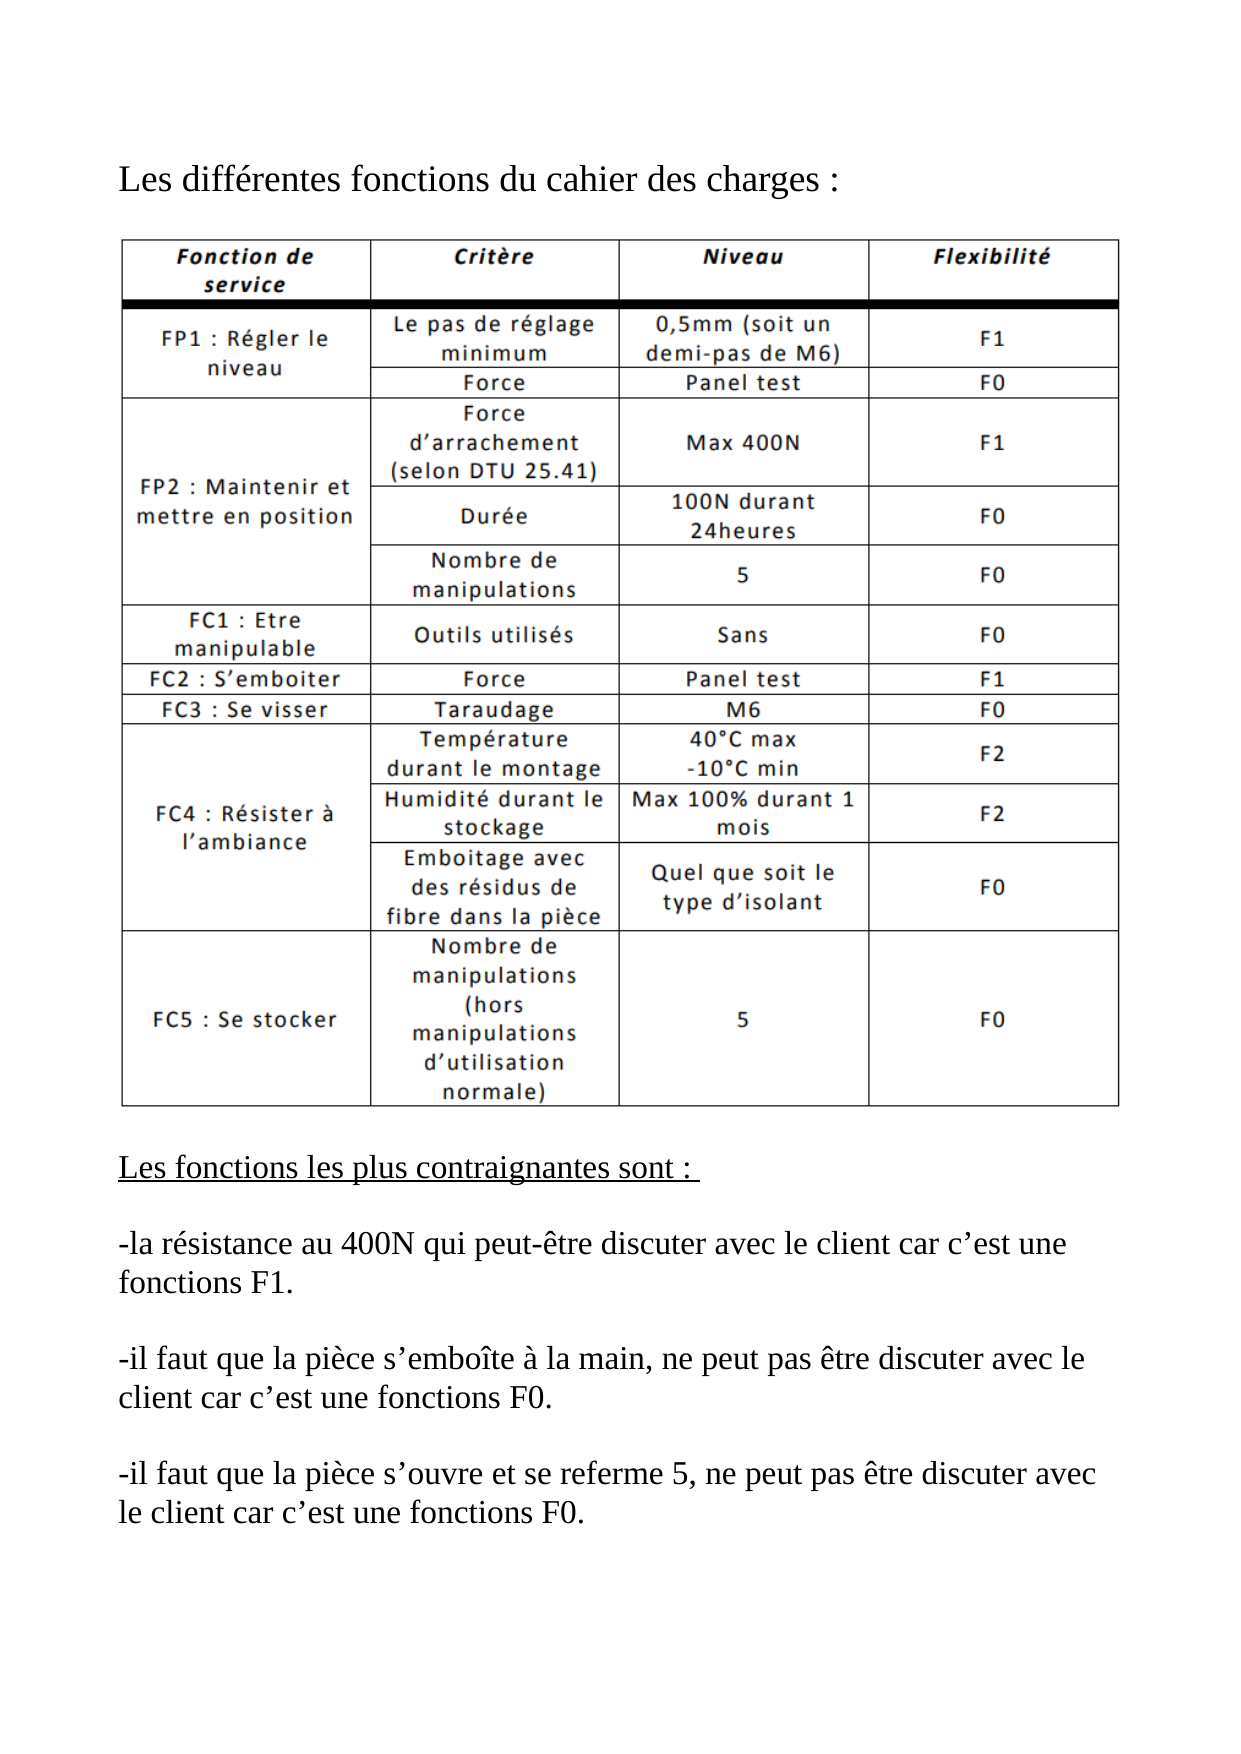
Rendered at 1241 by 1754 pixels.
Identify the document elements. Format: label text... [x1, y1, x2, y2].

picture [118, 237, 1123, 1109]
text Les différentes fonctions du cahier des charges : [118, 156, 1122, 199]
text -il faut que la pièce s’emboîte à la main, ne peut pas être discuter avec le client car c’est une fonctions F0. [118, 1338, 1122, 1415]
text Les fonctions les plus contraignantes sont : [118, 1147, 1122, 1185]
text -il faut que la pièce s’ouvre et se referme 5, ne peut pas être discuter avec le client car c’est une fonctions F0. [118, 1453, 1122, 1530]
text -la résistance au 400N qui peut-être discuter avec le client car c’est une fonctions F1. [118, 1223, 1122, 1300]
